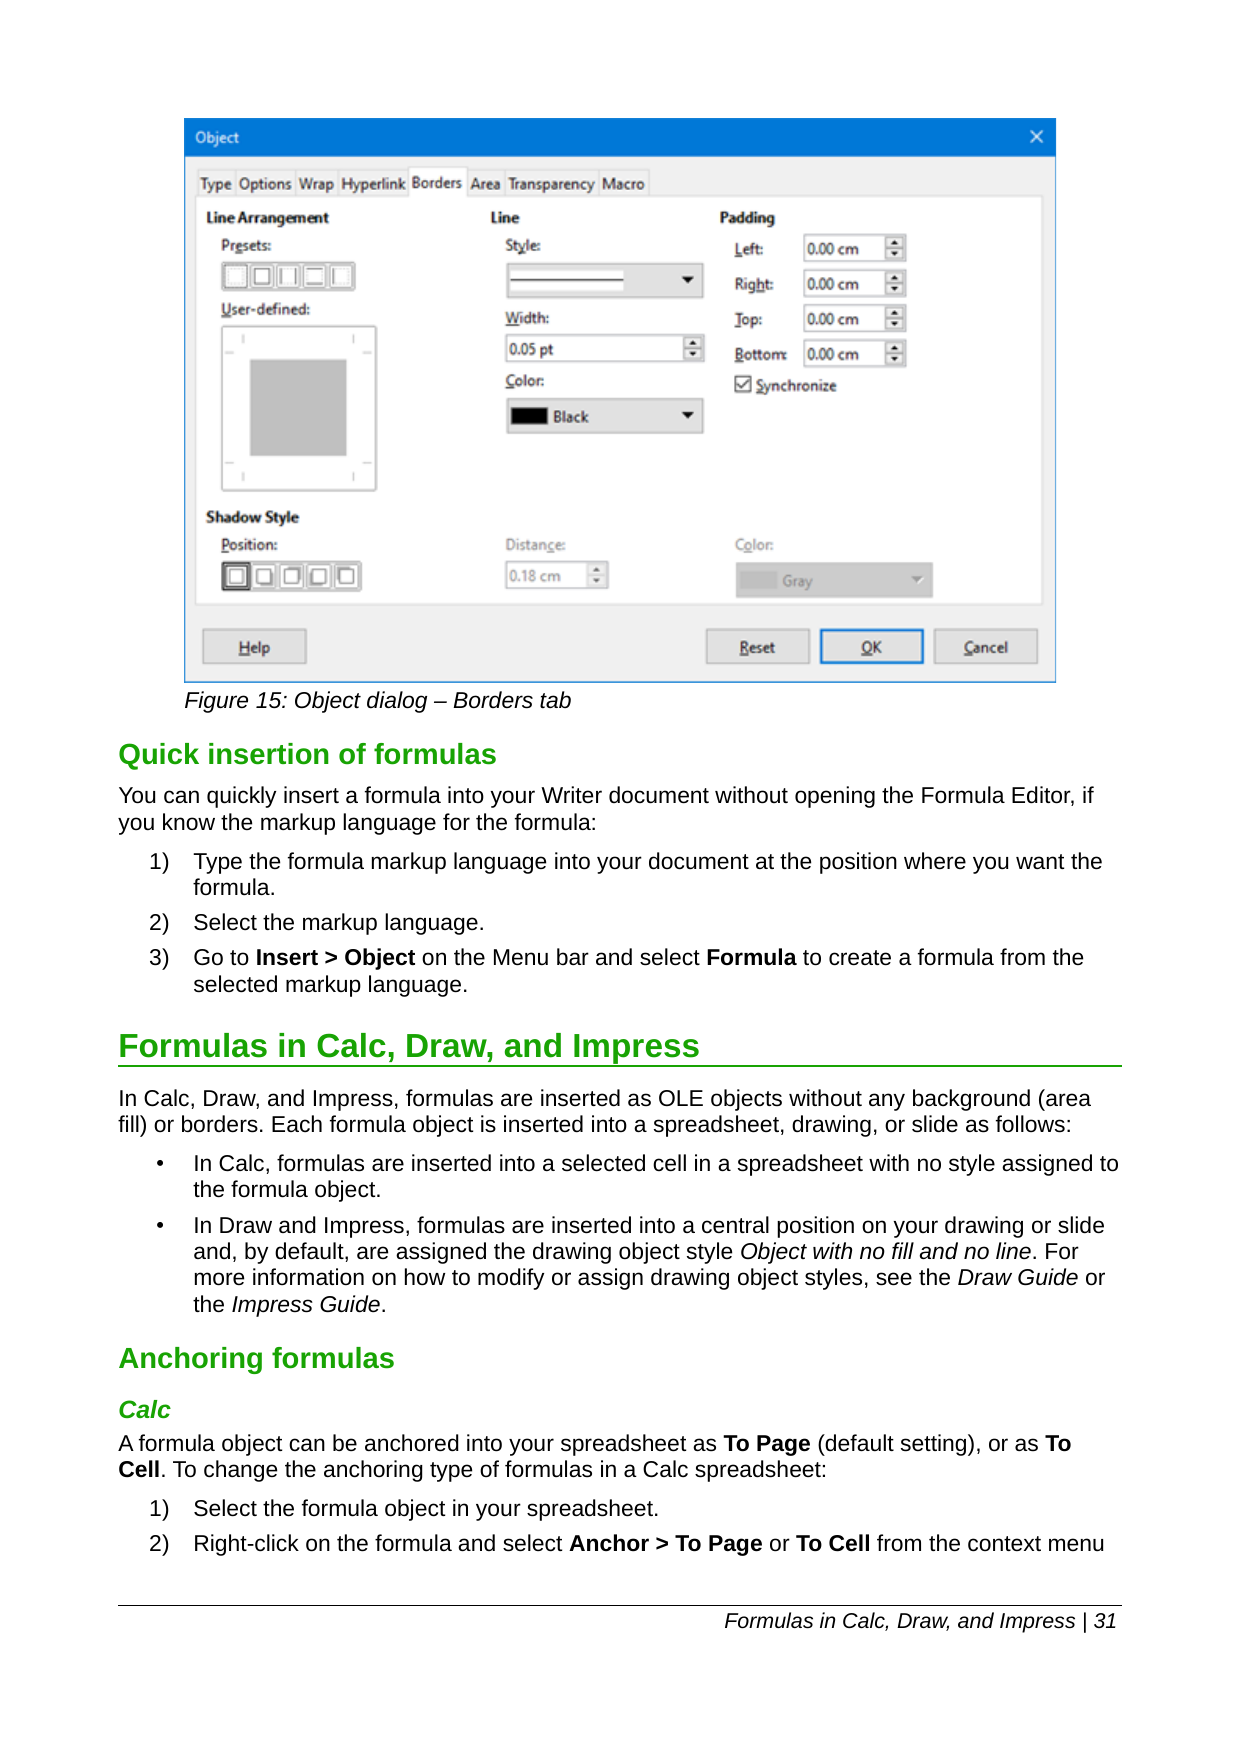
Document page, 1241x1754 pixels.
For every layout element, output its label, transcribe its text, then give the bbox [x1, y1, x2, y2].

text In Calc, Draw, and Impress, formulas are inserted as OLE objects without any background (area fill) or borders. Each formula object is inserted into a spreadsheet, drawing, or slide as follows: [118, 1085, 1122, 1137]
subtitle Calc [118, 1395, 1122, 1423]
list In Draw and Impress, formulas are inserted into a central position on your drawing or slide and, by default, are assigned the drawing object style Object with no fill and no line. For more information on how to modify or assign drawing object styles, see the Draw Guide or the Impress Guide. [156, 1212, 1122, 1317]
picture [184, 118, 1057, 683]
list Type the formula markup language into your document at the position where you want the formula. [169, 848, 1122, 900]
text A formula object can be anchored into your spreadsheet as To Page (default setting), or as To Cell. To change the anchoring type of formulas in a Calc spreadsheet: [118, 1429, 1122, 1482]
list Select the formula object in your spreadsheet. [169, 1495, 1122, 1521]
list Right-click on the formula and select Anchor > To Page or To Cell from the context menu [169, 1530, 1122, 1556]
list Go to Insert > Object on the Menu bar and select Formula to create a formula from the selected markup language. [169, 944, 1122, 997]
subtitle Quick insertion of formulas [118, 737, 1122, 771]
list In Calc, formulas are inserted into a selected cell in a spreadsheet with no style assigned to the formula object. [156, 1150, 1122, 1203]
list Select the markup language. [169, 909, 1122, 936]
subtitle Formulas in Calc, Draw, and Impress [118, 1027, 1122, 1065]
text Figure 15: Object dialog – Borders tab [184, 683, 1056, 713]
subtitle Anchoring formulas [118, 1341, 1122, 1374]
text You can quickly insert a formula into your Writer document without opening the Formula Editor, if you know the markup language for the formula: [118, 782, 1122, 835]
